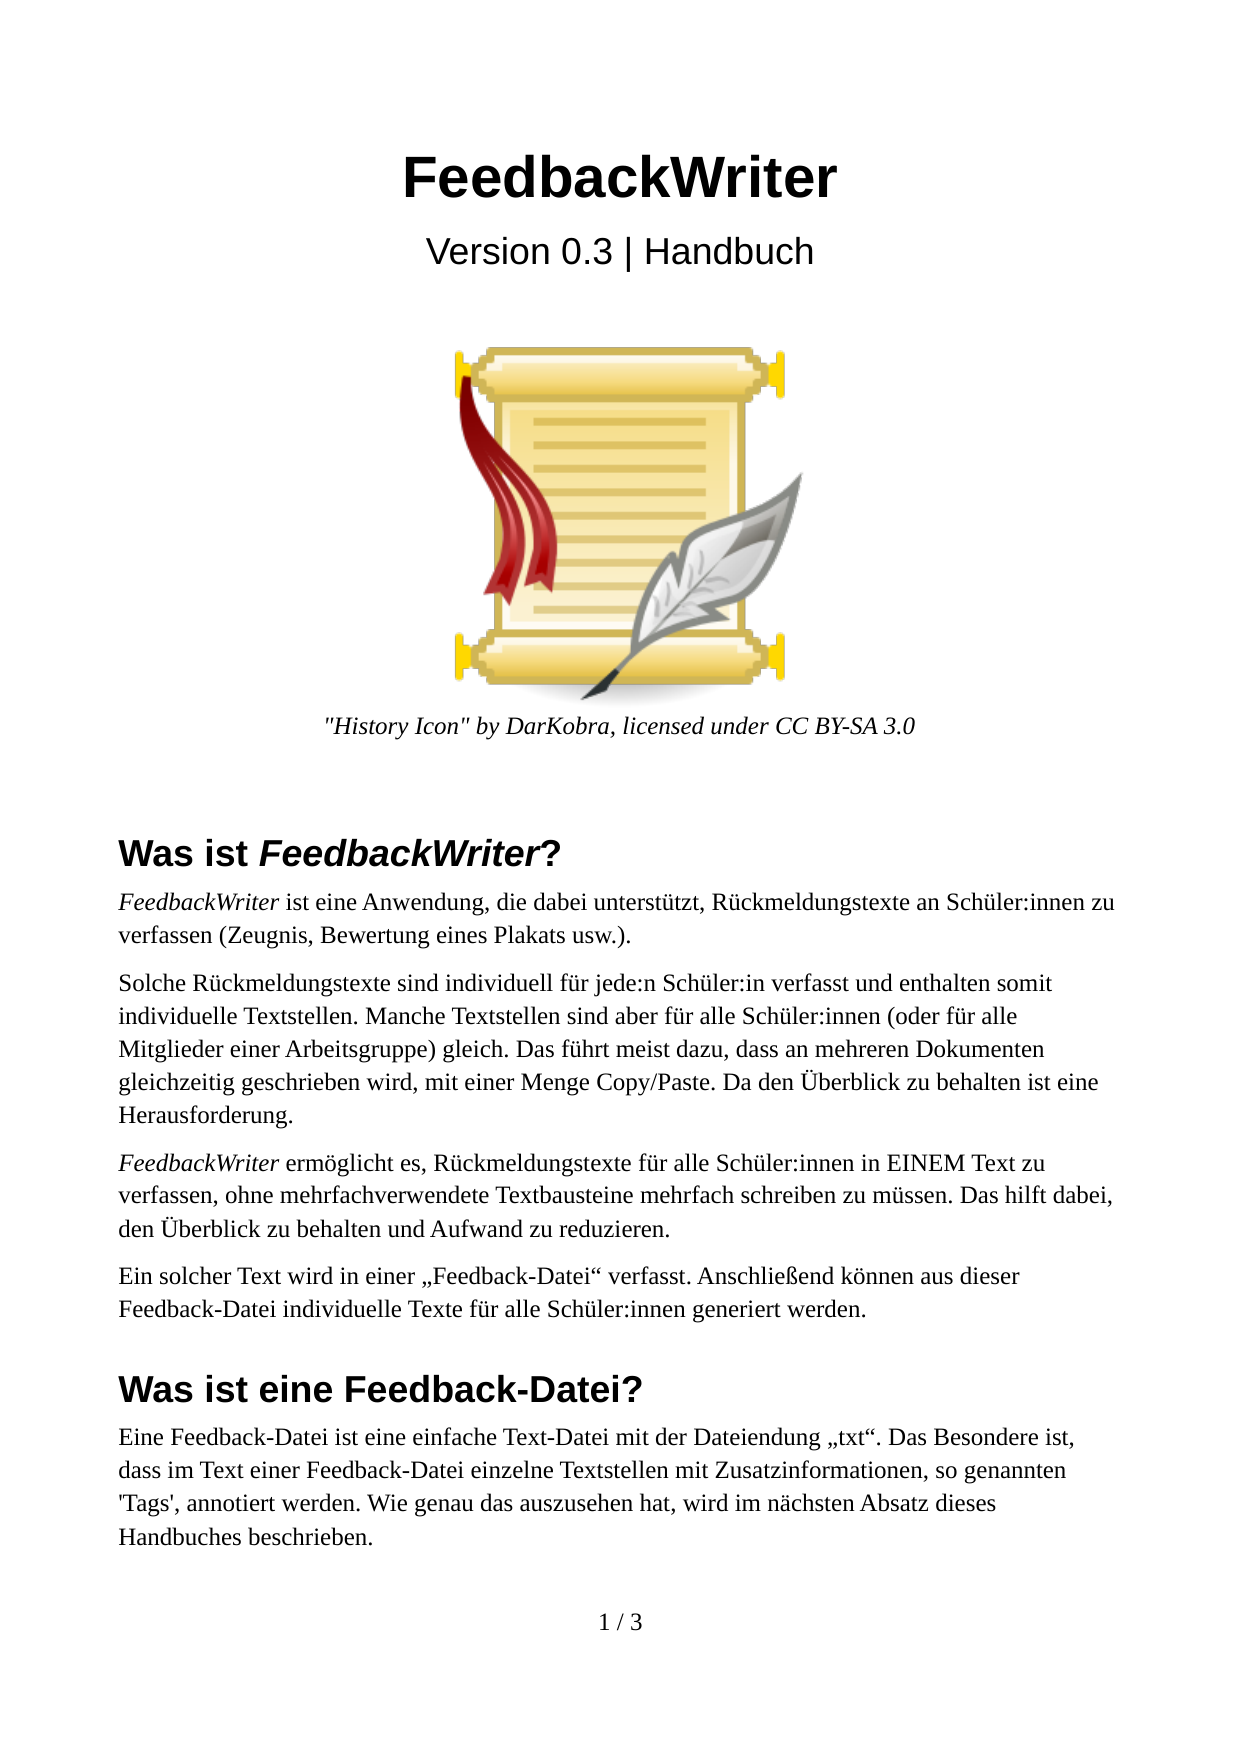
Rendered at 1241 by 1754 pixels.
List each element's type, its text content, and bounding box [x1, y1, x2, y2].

text Solche Rückmeldungstexte sind individuell für jede:n Schüler:in verfasst und enthalten somit individuelle Textstellen. Manche Textstellen sind aber für alle Schüler:innen (oder für alle Mitglieder einer Arbeitsgruppe) gleich. Das führt meist dazu, dass an mehreren Dokumenten gleichzeitig geschrieben wird, mit einer Menge Copy/Paste. Da den Überblick zu behalten ist eine Herausforderung. [118, 968, 1122, 1129]
text FeedbackWriter ist eine Anwendung, die dabei unterstützt, Rückmeldungstexte an Schüler:innen zu verfassen (Zeugnis, Bewertung eines Plakats usw.). [118, 887, 1122, 949]
text "History Icon" by DarKobra, licensed under CC BY-SA 3.0 [118, 332, 1122, 740]
title FeedbackWriter [118, 143, 1122, 210]
text Eine Feedback-Datei ist eine einfache Text-Datei mit der Dateiendung „txt“. Das Besondere ist, dass im Text einer Feedback-Datei einzelne Textstellen mit Zusatzinformationen, so genannten 'Tags', annotiert werden. Wie genau das auszusehen hat, wird im nächsten Absatz dieses Handbuches beschrieben. [118, 1422, 1122, 1550]
text Ein solcher Text wird in einer „Feedback-Datei“ verfasst. Anschließend können aus dieser Feedback-Datei individuelle Texte für alle Schüler:innen generiert werden. [118, 1261, 1122, 1323]
subtitle Version 0.3 | Handbuch [118, 229, 1122, 272]
picture [432, 332, 808, 708]
text FeedbackWriter ermöglicht es, Rückmeldungstexte für alle Schüler:innen in EINEM Text zu verfassen, ohne mehrfachverwendete Textbausteine mehrfach schreiben zu müssen. Das hilft dabei, den Überblick zu behalten und Aufwand zu reduzieren. [118, 1148, 1122, 1242]
subtitle Was ist FeedbackWriter? [118, 832, 1122, 875]
subtitle Was ist eine Feedback-Datei? [118, 1367, 1122, 1410]
